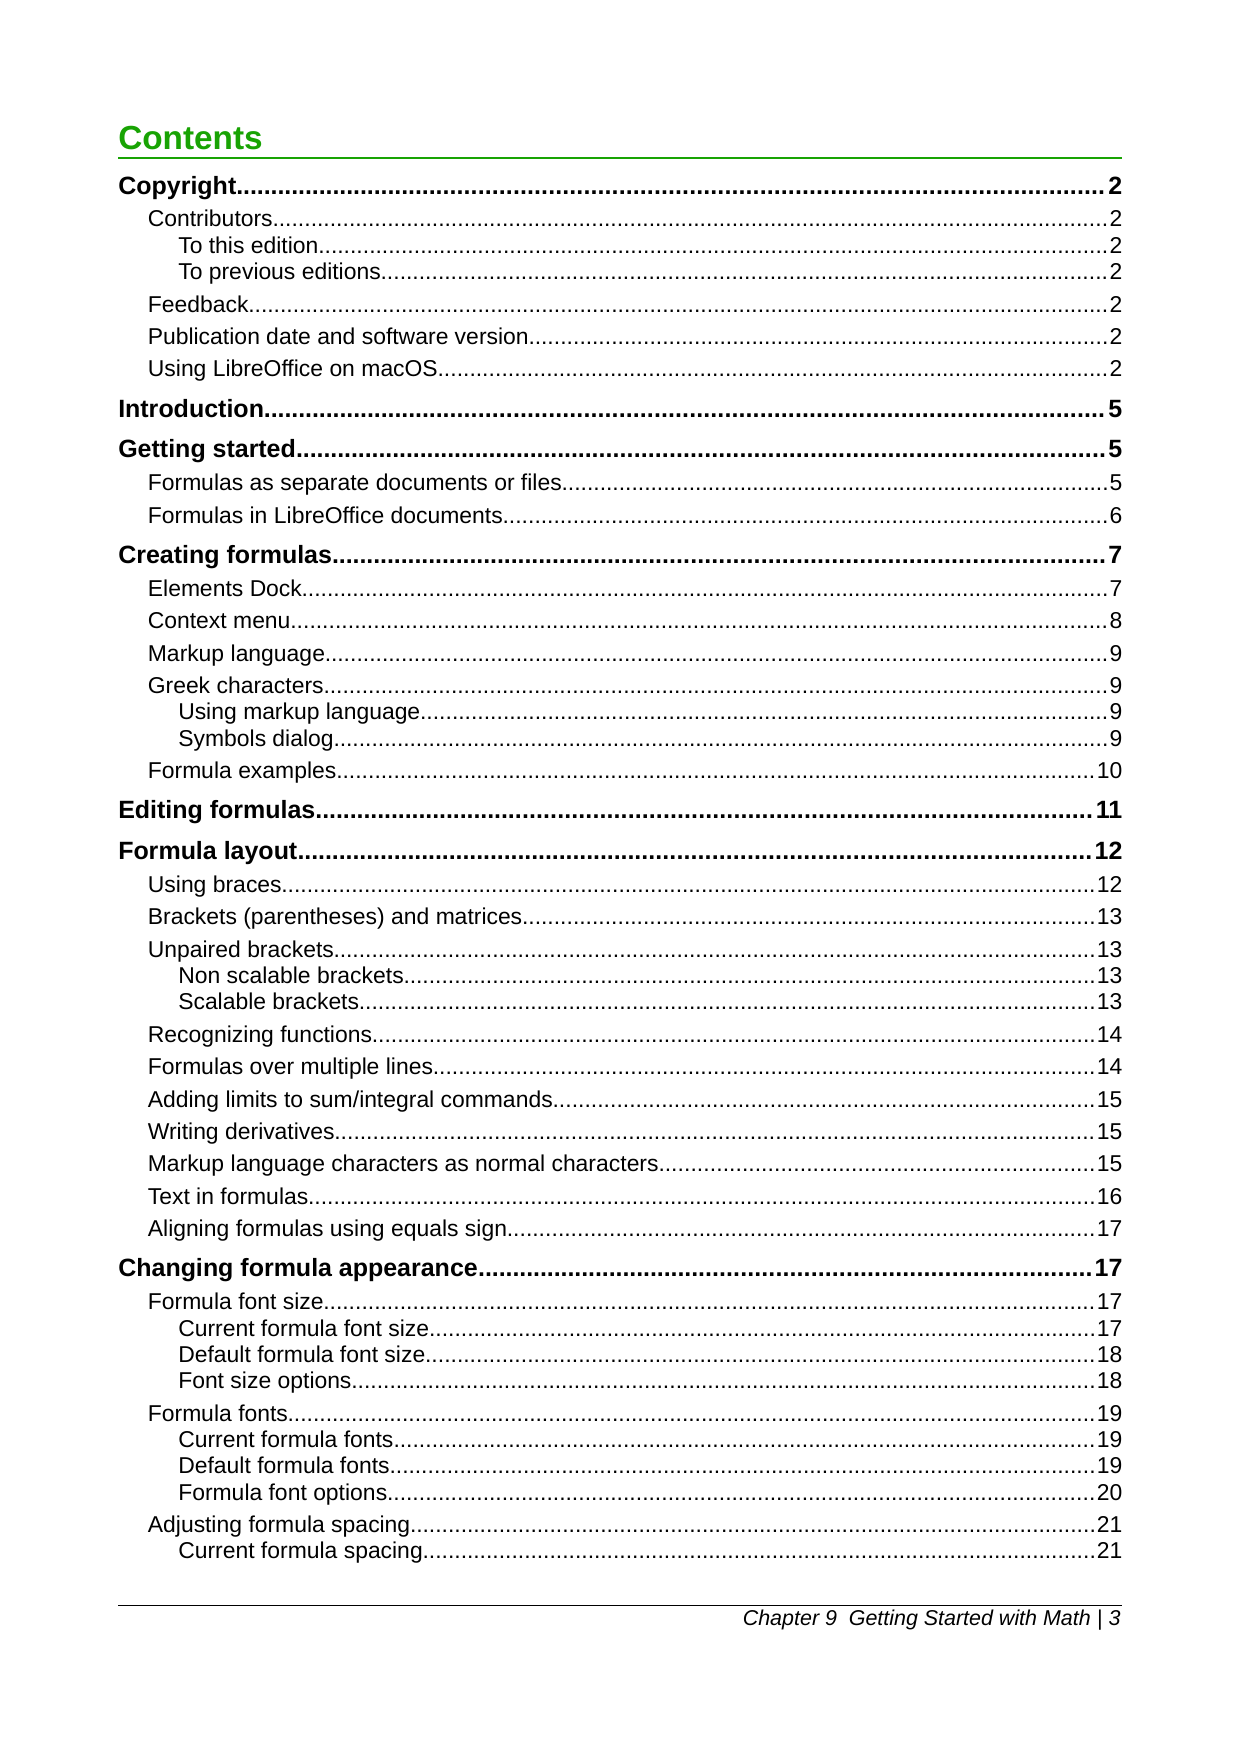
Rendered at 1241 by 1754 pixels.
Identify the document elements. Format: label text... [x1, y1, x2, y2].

text Formula font size 17 [148, 1288, 1122, 1314]
text Text in formulas 16 [148, 1183, 1122, 1209]
text To this edition 2 [178, 232, 1122, 258]
text Formula fonts 19 [148, 1400, 1122, 1426]
text Default formula fonts 19 [178, 1452, 1122, 1479]
text Aligning formulas using equals sign 17 [148, 1215, 1122, 1241]
text Creating formulas 7 [118, 540, 1122, 569]
text Copyright 2 [118, 171, 1122, 199]
text Getting started 5 [118, 434, 1122, 463]
text Editing formulas 11 [118, 795, 1122, 824]
text Scalable brackets 13 [178, 988, 1122, 1015]
subtitle Contents [118, 118, 1122, 157]
text Symbols dialog 9 [178, 724, 1122, 751]
text Using LibreOffice on macOS 2 [148, 355, 1122, 382]
text Recognizing functions 14 [148, 1021, 1122, 1047]
text Markup language characters as normal characters 15 [148, 1150, 1122, 1177]
text Contributors 2 [148, 205, 1122, 232]
text Formula layout 12 [118, 836, 1122, 865]
text Adding limits to sum/integral commands 15 [148, 1086, 1122, 1112]
text Introduction 5 [118, 394, 1122, 422]
text Current formula fonts 19 [178, 1426, 1122, 1452]
text Context menu 8 [148, 607, 1122, 633]
text Current formula font size 17 [178, 1314, 1122, 1341]
text Non scalable brackets 13 [178, 962, 1122, 988]
text Adjusting formula spacing 21 [148, 1511, 1122, 1537]
text Formulas over multiple lines 14 [148, 1053, 1122, 1079]
text Formulas in LibreOffice documents 6 [148, 502, 1122, 528]
text Writing derivatives 15 [148, 1118, 1122, 1144]
text Formula font options 20 [178, 1479, 1122, 1505]
text Default formula font size 18 [178, 1341, 1122, 1367]
text Unpaired brackets 13 [148, 936, 1122, 962]
text To previous editions 2 [178, 258, 1122, 284]
text Greek characters 9 [148, 672, 1122, 698]
text Formulas as separate documents or files 5 [148, 469, 1122, 496]
text Feedback 2 [148, 291, 1122, 317]
text Using braces 12 [148, 871, 1122, 897]
text Elements Dock 7 [148, 575, 1122, 601]
text Changing formula appearance 17 [118, 1253, 1122, 1282]
text Formula examples 10 [148, 757, 1122, 783]
text Markup language 9 [148, 639, 1122, 666]
text Publication date and software version 2 [148, 323, 1122, 349]
text Current formula spacing 21 [178, 1537, 1122, 1564]
text Font size options 18 [178, 1367, 1122, 1394]
text Using markup language 9 [178, 698, 1122, 724]
text Brackets (parentheses) and matrices 13 [148, 903, 1122, 929]
